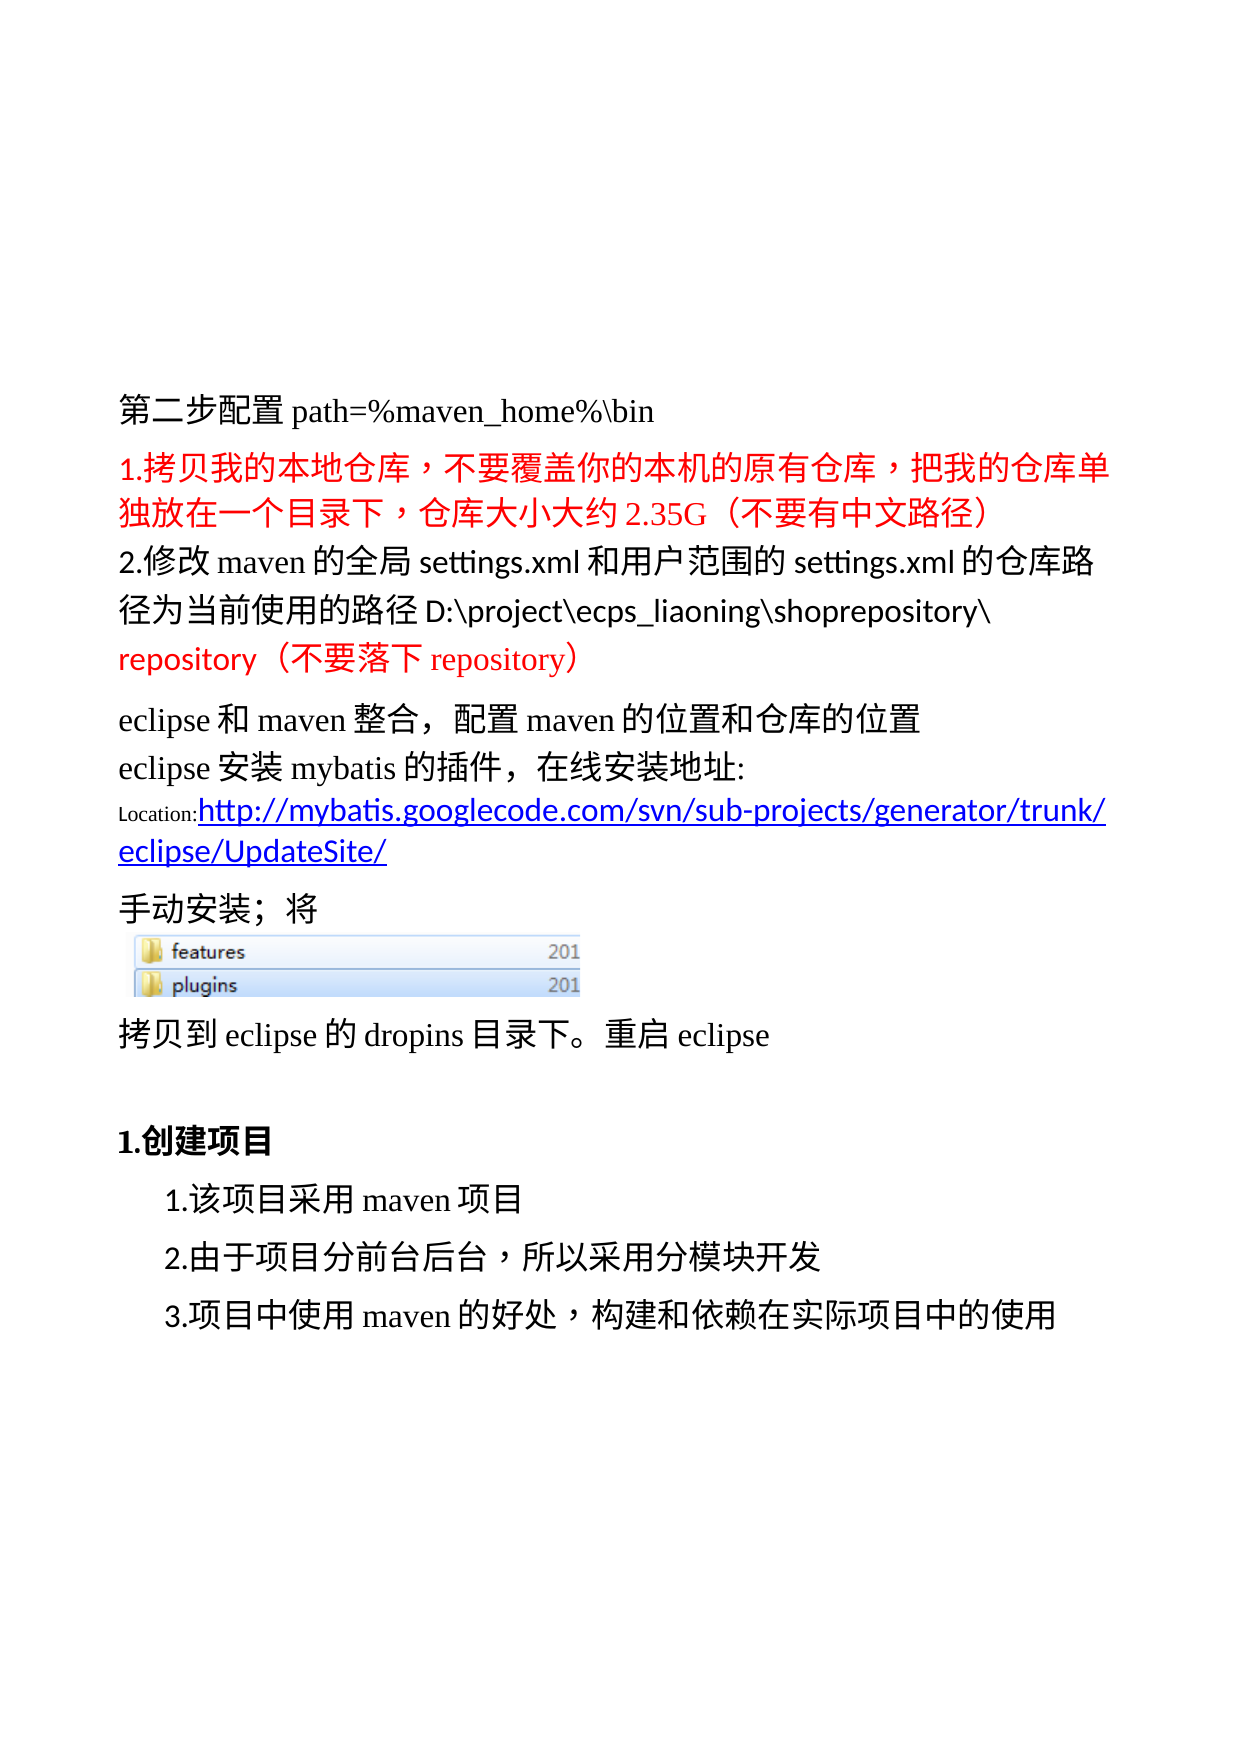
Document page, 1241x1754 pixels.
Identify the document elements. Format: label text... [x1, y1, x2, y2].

text 拷贝到eclipse的dropins目录下。重启eclipse [118, 1008, 1122, 1056]
text 第二步配置path=%maven_home%\bin [118, 386, 1122, 432]
text 手动安装；将 [118, 883, 1122, 931]
picture [125, 932, 581, 997]
text Location:http://mybatis.googlecode.com/svn/sub-projects/generator/trunk/eclipse/UpdateSite/ [118, 789, 1122, 870]
subtitle 1.创建项目 [118, 1115, 1122, 1163]
text 3.项目中使用maven的好处，构建和依赖在实际项目中的使用 [163, 1292, 1122, 1337]
text eclipse安装mybatis的插件，在线安装地址: [118, 741, 1122, 789]
text 1.拷贝我的本地仓库，不要覆盖你的本机的原有仓库，把我的仓库单独放在一个目录下，仓库大小大约2.35G（不要有中文路径） [118, 444, 1122, 535]
text 2.由于项目分前台后台，所以采用分模块开发 [163, 1234, 1122, 1279]
text 2.修改maven的全局settings.xml和用户范围的settings.xml的仓库路径为当前使用的路径D:\project\ecps_liaoning\shoprepository\repository（不要落下repository） [118, 535, 1122, 680]
text eclipse和maven整合，配置maven的位置和仓库的位置 [118, 692, 1122, 741]
text 1.该项目采用maven项目 [163, 1176, 1122, 1221]
